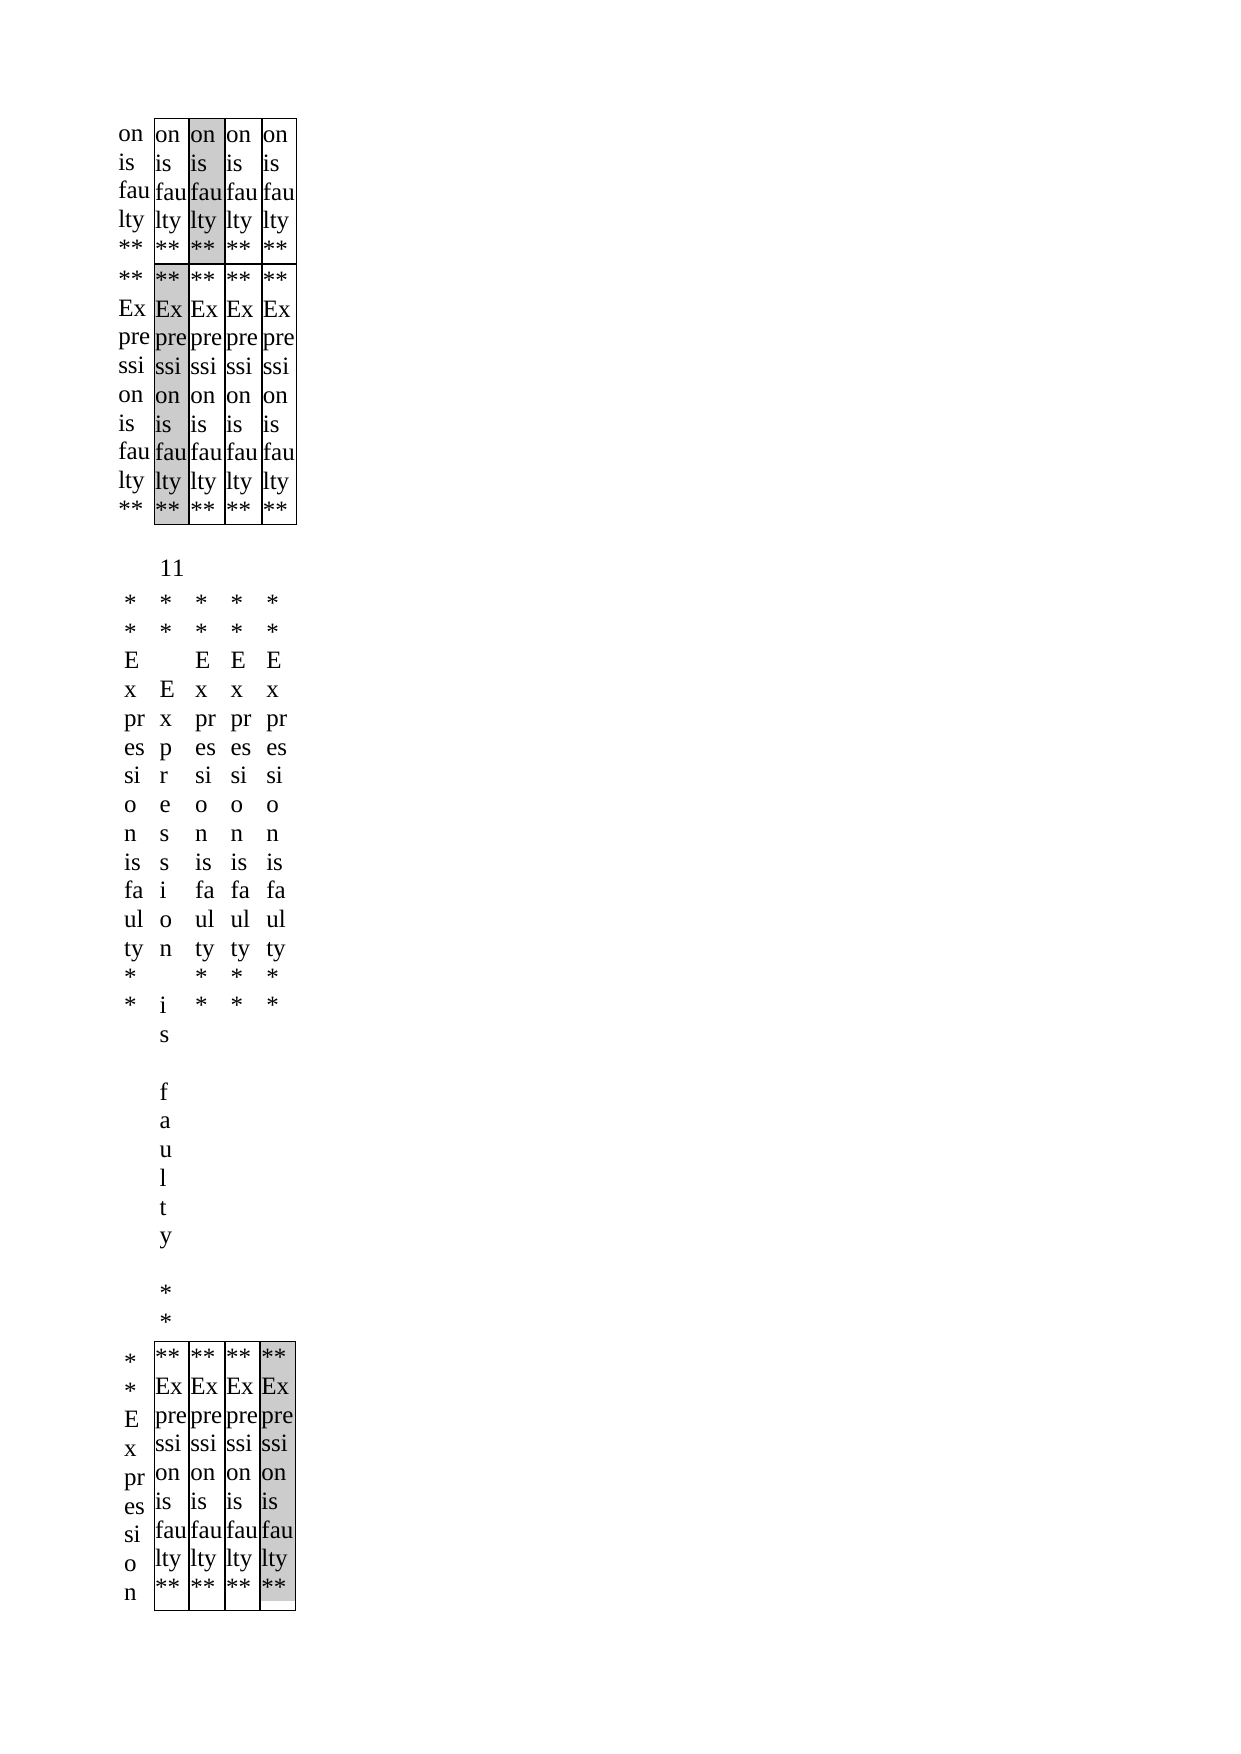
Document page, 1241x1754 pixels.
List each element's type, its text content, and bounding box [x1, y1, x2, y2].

table_cell 1,80E+308 [155, 1342, 188, 1610]
table_header 1,80E+308 [154, 582, 189, 1341]
table_header 1,80E+308 [260, 582, 296, 1341]
table_cell 1,80E+308 [190, 265, 224, 524]
table_cell 1,80E+308 [263, 265, 296, 524]
table_cell 1,80E+308 [155, 119, 188, 263]
table_header 1,80E+308 [118, 582, 154, 1341]
table_cell 1,80E+308 [118, 264, 154, 525]
table_cell 1,80E+308 [118, 1341, 154, 1611]
table_cell 1,80E+308 [226, 119, 261, 263]
table_header 1,80E+308 [189, 582, 225, 1341]
table_header 1,80E+308 [225, 582, 260, 1341]
table_cell 1,80E+308 [190, 1342, 224, 1610]
table_cell 1,80E+308 [261, 1601, 295, 1610]
table_cell 1,80E+308 [118, 118, 154, 264]
table_cell 1,80E+308 [263, 119, 296, 263]
text 11 [159, 553, 1122, 582]
table_cell 1,80E+308 [226, 265, 261, 524]
table_cell 1,80E+308 [226, 1342, 259, 1610]
